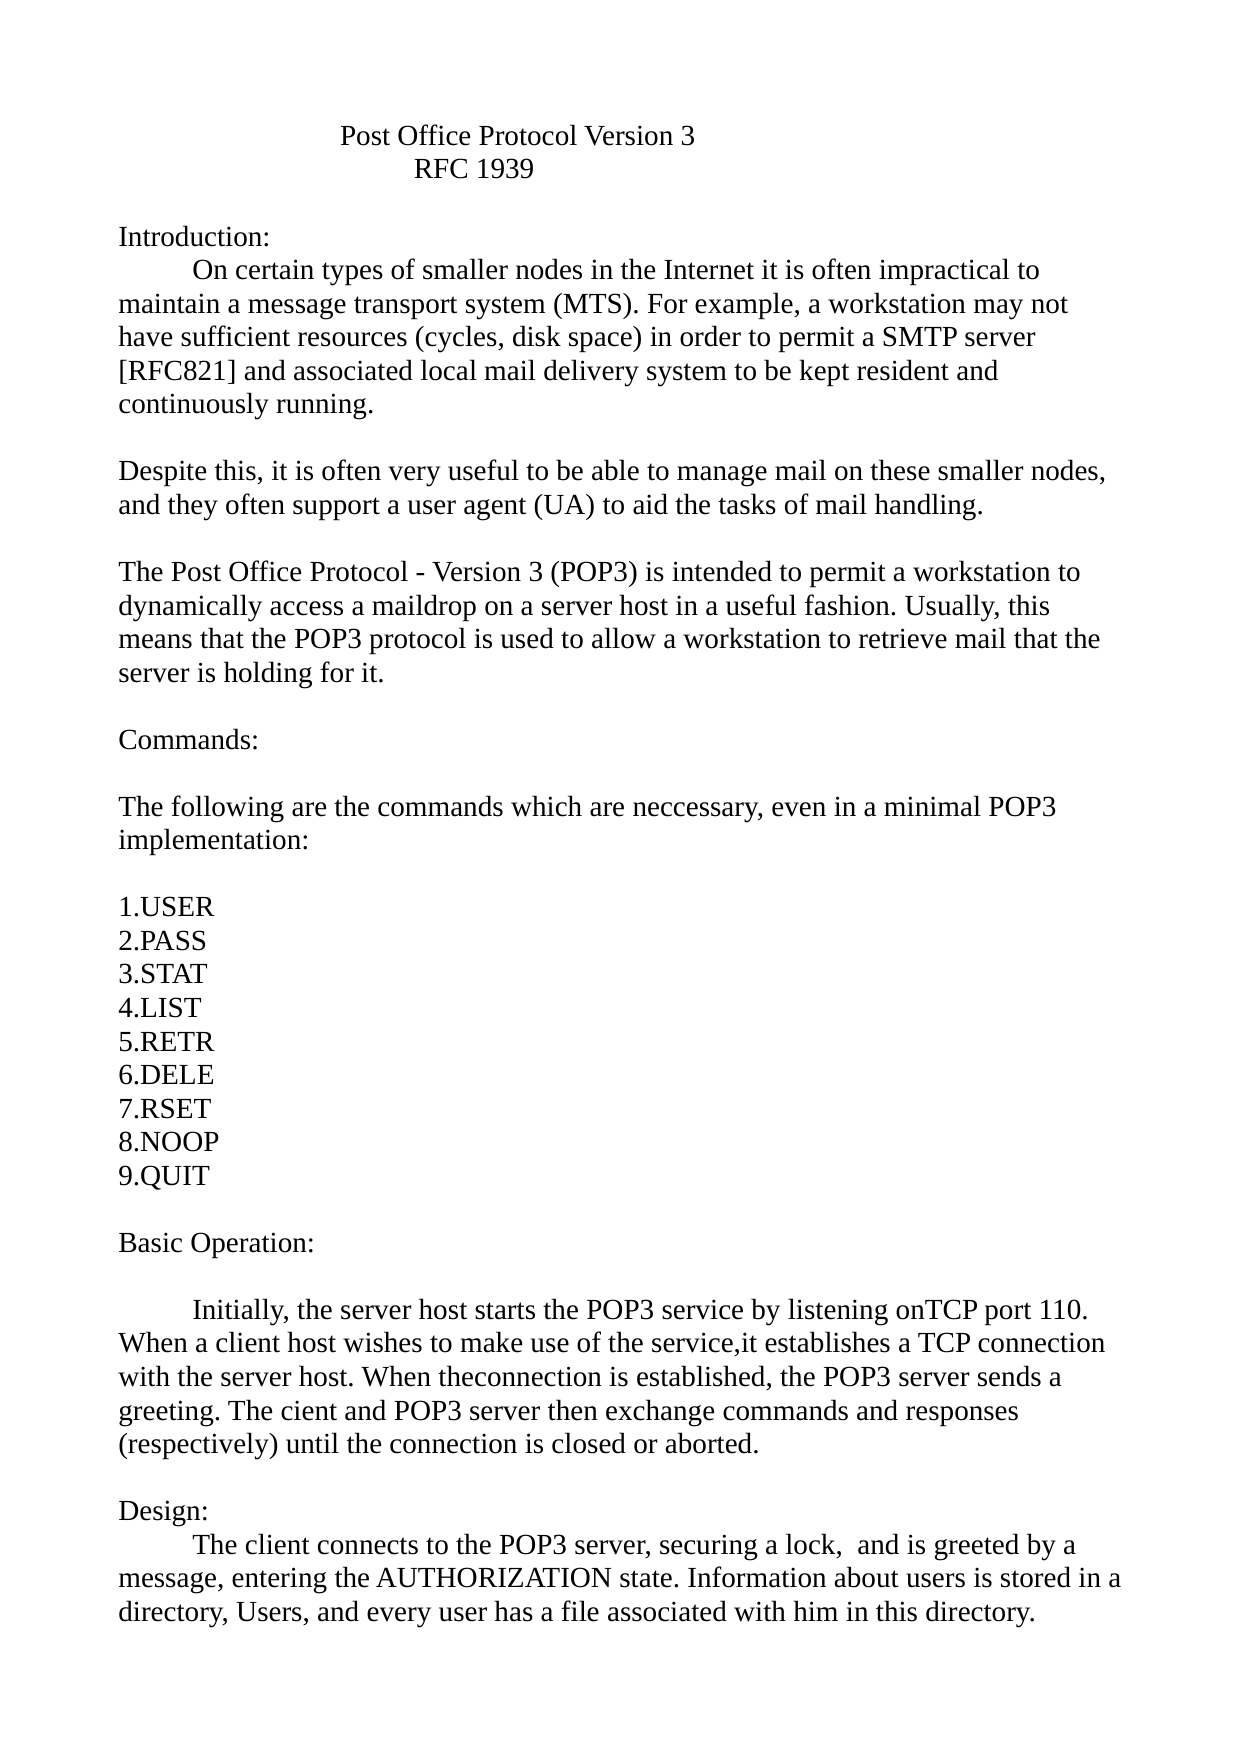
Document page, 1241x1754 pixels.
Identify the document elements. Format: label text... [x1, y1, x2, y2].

text 1.USER [118, 889, 1122, 923]
text 7.RSET [118, 1091, 1122, 1124]
text Design: [118, 1493, 1122, 1527]
text 3.STAT [118, 957, 1122, 990]
text The client connects to the POP3 server, securing a lock, and is greeted by a message, entering the AUTHORIZATION state. Information about users is stored in a directory, Users, and every user has a file associated with him in this directory. [118, 1527, 1122, 1627]
text (respectively) until the connection is closed or aborted. [118, 1426, 1122, 1460]
text Basic Operation: [118, 1225, 1122, 1258]
text Despite this, it is often very useful to be able to manage mail on these smaller nodes, and they often support a user agent (UA) to aid the tasks of mail handling. [118, 453, 1122, 521]
text The following are the commands which are neccessary, even in a minimal POP3 implementation: [118, 789, 1122, 856]
text Introduction: [118, 219, 1122, 252]
text Commands: [118, 722, 1122, 755]
text RFC 1939 [118, 152, 1122, 185]
text 2.PASS [118, 923, 1122, 957]
text Initially, the server host starts the POP3 service by listening onTCP port 110. When a client host wishes to make use of the service,it establishes a TCP connection with the server host. When theconnection is established, the POP3 server sends a greeting. The cient and POP3 server then exchange commands and responses [118, 1292, 1122, 1426]
text The Post Office Protocol - Version 3 (POP3) is intended to permit a workstation to dynamically access a maildrop on a server host in a useful fashion. Usually, this means that the POP3 protocol is used to allow a workstation to retrieve mail that the server is holding for it. [118, 554, 1122, 688]
text 5.RETR [118, 1024, 1122, 1057]
text On certain types of smaller nodes in the Internet it is often impractical to maintain a message transport system (MTS). For example, a workstation may not have sufficient resources (cycles, disk space) in order to permit a SMTP server [RFC821] and associated local mail delivery system to be kept resident and continuously running. [118, 252, 1122, 420]
text 9.QUIT [118, 1158, 1122, 1191]
text 8.NOOP [118, 1124, 1122, 1158]
text 6.DELE [118, 1057, 1122, 1091]
text 4.LIST [118, 990, 1122, 1024]
text Post Office Protocol Version 3 [118, 118, 1122, 152]
